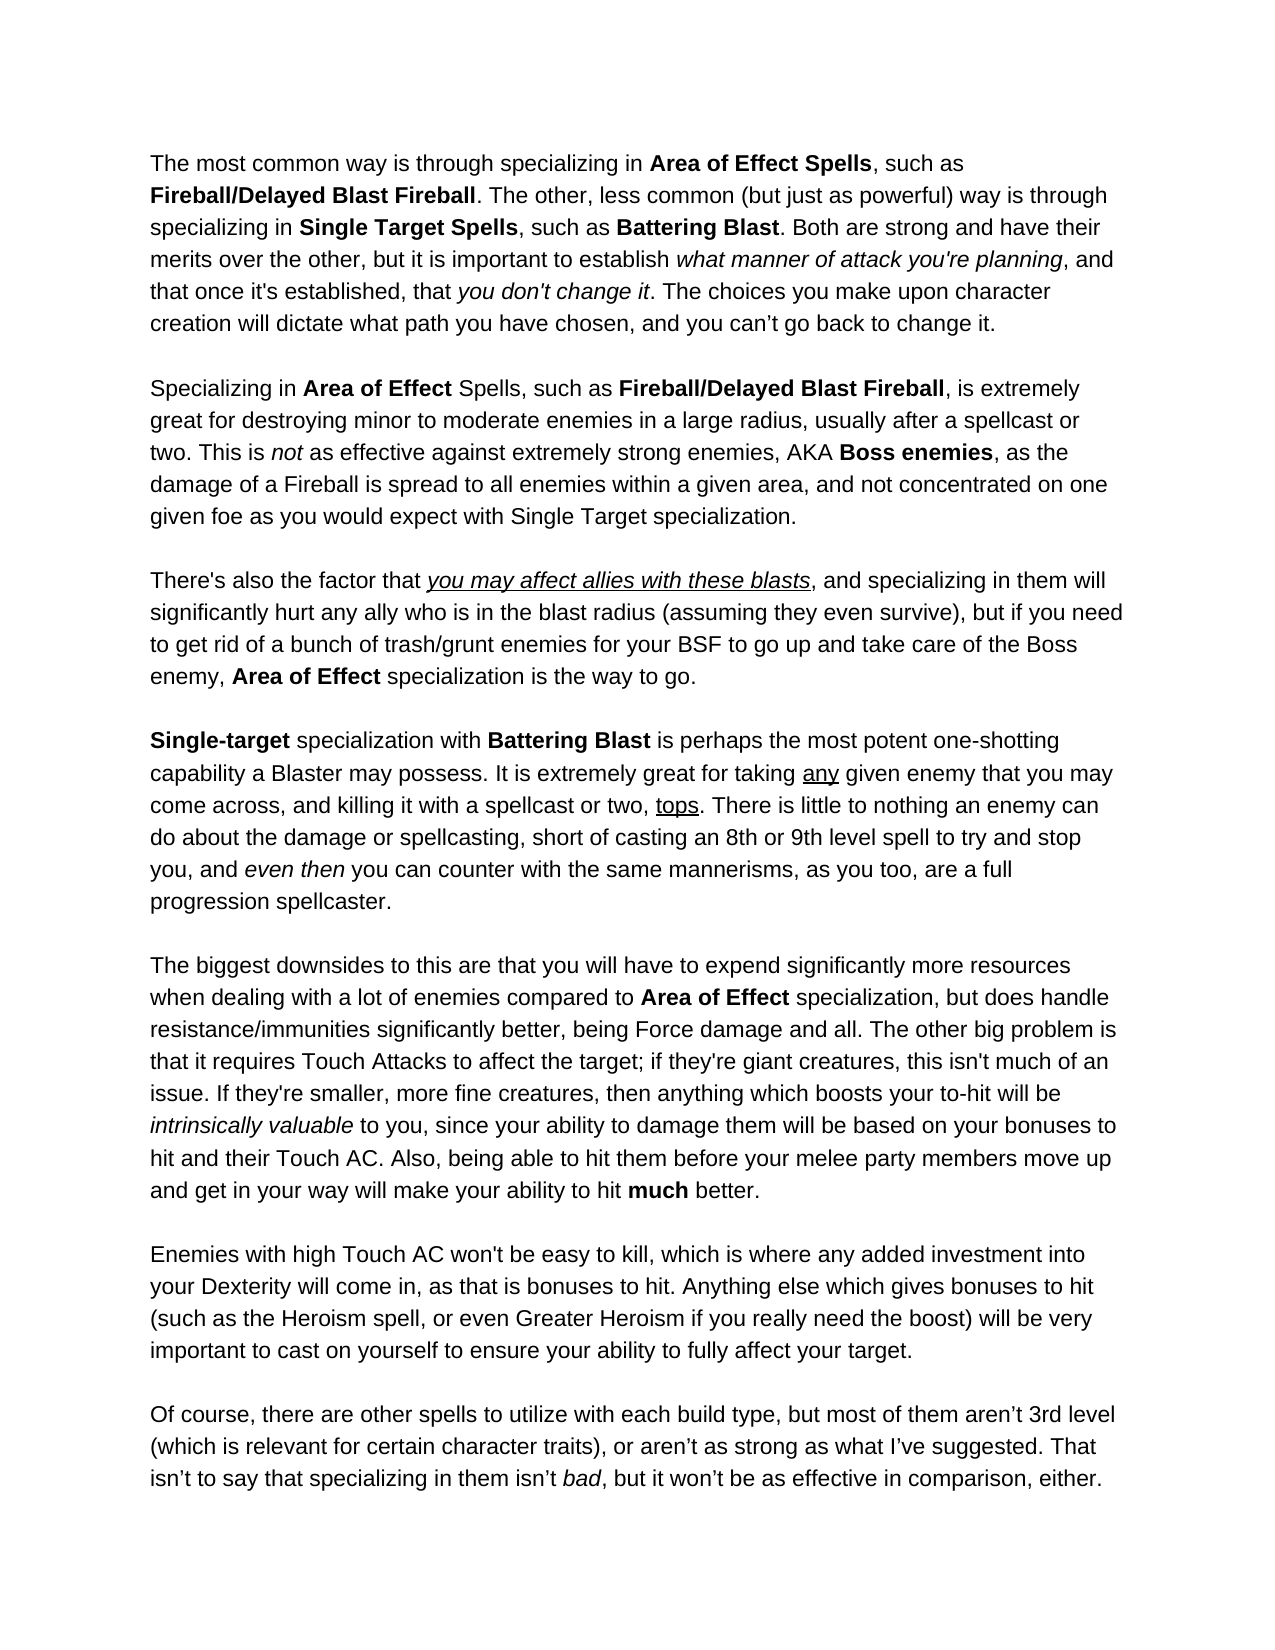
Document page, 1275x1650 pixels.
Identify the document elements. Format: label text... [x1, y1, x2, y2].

text Of course, there are other spells to utilize with each build type, but most of them aren’t 3rd level (which is relevant for certain character traits), or aren’t as strong as what I’ve suggested. That isn’t to say that specializing in them isn’t bad, but it won’t be as effective in comparison, either. [150, 1401, 1125, 1492]
text Single-target specialization with Battering Blast is perhaps the most potent one-shotting capability a Blaster may possess. It is extremely great for taking any given enemy that you may come across, and killing it with a spellcast or two, tops. There is little to nothing an enemy can do about the damage or spellcasting, short of casting an 8th or 9th level spell to try and stop you, and even then you can counter with the same mannerisms, as you too, are a full progression spellcaster. [150, 727, 1125, 914]
text Specializing in Area of Effect Spells, such as Fireball/Delayed Blast Fireball, is extremely great for destroying minor to moderate enemies in a large radius, usually after a spellcast or two. This is not as effective against extremely strong enemies, AKA Boss enemies, as the damage of a Fireball is spread to all enemies within a given area, and not concentrated on one given foe as you would expect with Single Target specialization. [150, 374, 1125, 529]
text Enemies with high Touch AC won't be easy to kill, which is where any added investment into your Dexterity will come in, as that is bonuses to hit. Anything else which gives bonuses to hit (such as the Heroism spell, or even Greater Heroism if you really need the boost) will be very important to cast on yourself to ensure your ability to fully affect your target. [150, 1241, 1125, 1363]
text The most common way is through specializing in Area of Effect Spells, such as Fireball/Delayed Blast Fireball. The other, less common (but just as powerful) way is through specializing in Single Target Spells, such as Battering Blast. Both are strong and have their merits over the other, but it is important to establish what manner of attack you're planning, and that once it's established, that you don't change it. The choices you make upon character creation will dictate what path you have chosen, and you can’t go back to change it. [150, 150, 1125, 337]
text There's also the factor that you may affect allies with these blasts, and specializing in them will significantly hurt any ally who is in the blast radius (assuming they even survive), but if you need to get rid of a bunch of trash/grunt enemies for your BSF to go up and take care of the Boss enemy, Area of Effect specialization is the way to go. [150, 567, 1125, 690]
text The biggest downsides to this are that you will have to expend significantly more resources when dealing with a lot of enemies compared to Area of Effect specialization, but does handle resistance/immunities significantly better, being Force damage and all. The other big problem is that it requires Touch Attacks to affect the target; if they're giant creatures, this isn't much of an issue. If they're smaller, more fine creatures, then anything which boosts your to-hit will be intrinsically valuable to you, since your ability to damage them will be based on your bonuses to hit and their Touch AC. Also, being able to hit them before your melee party members move up and get in your way will make your ability to hit much better. [150, 952, 1125, 1203]
